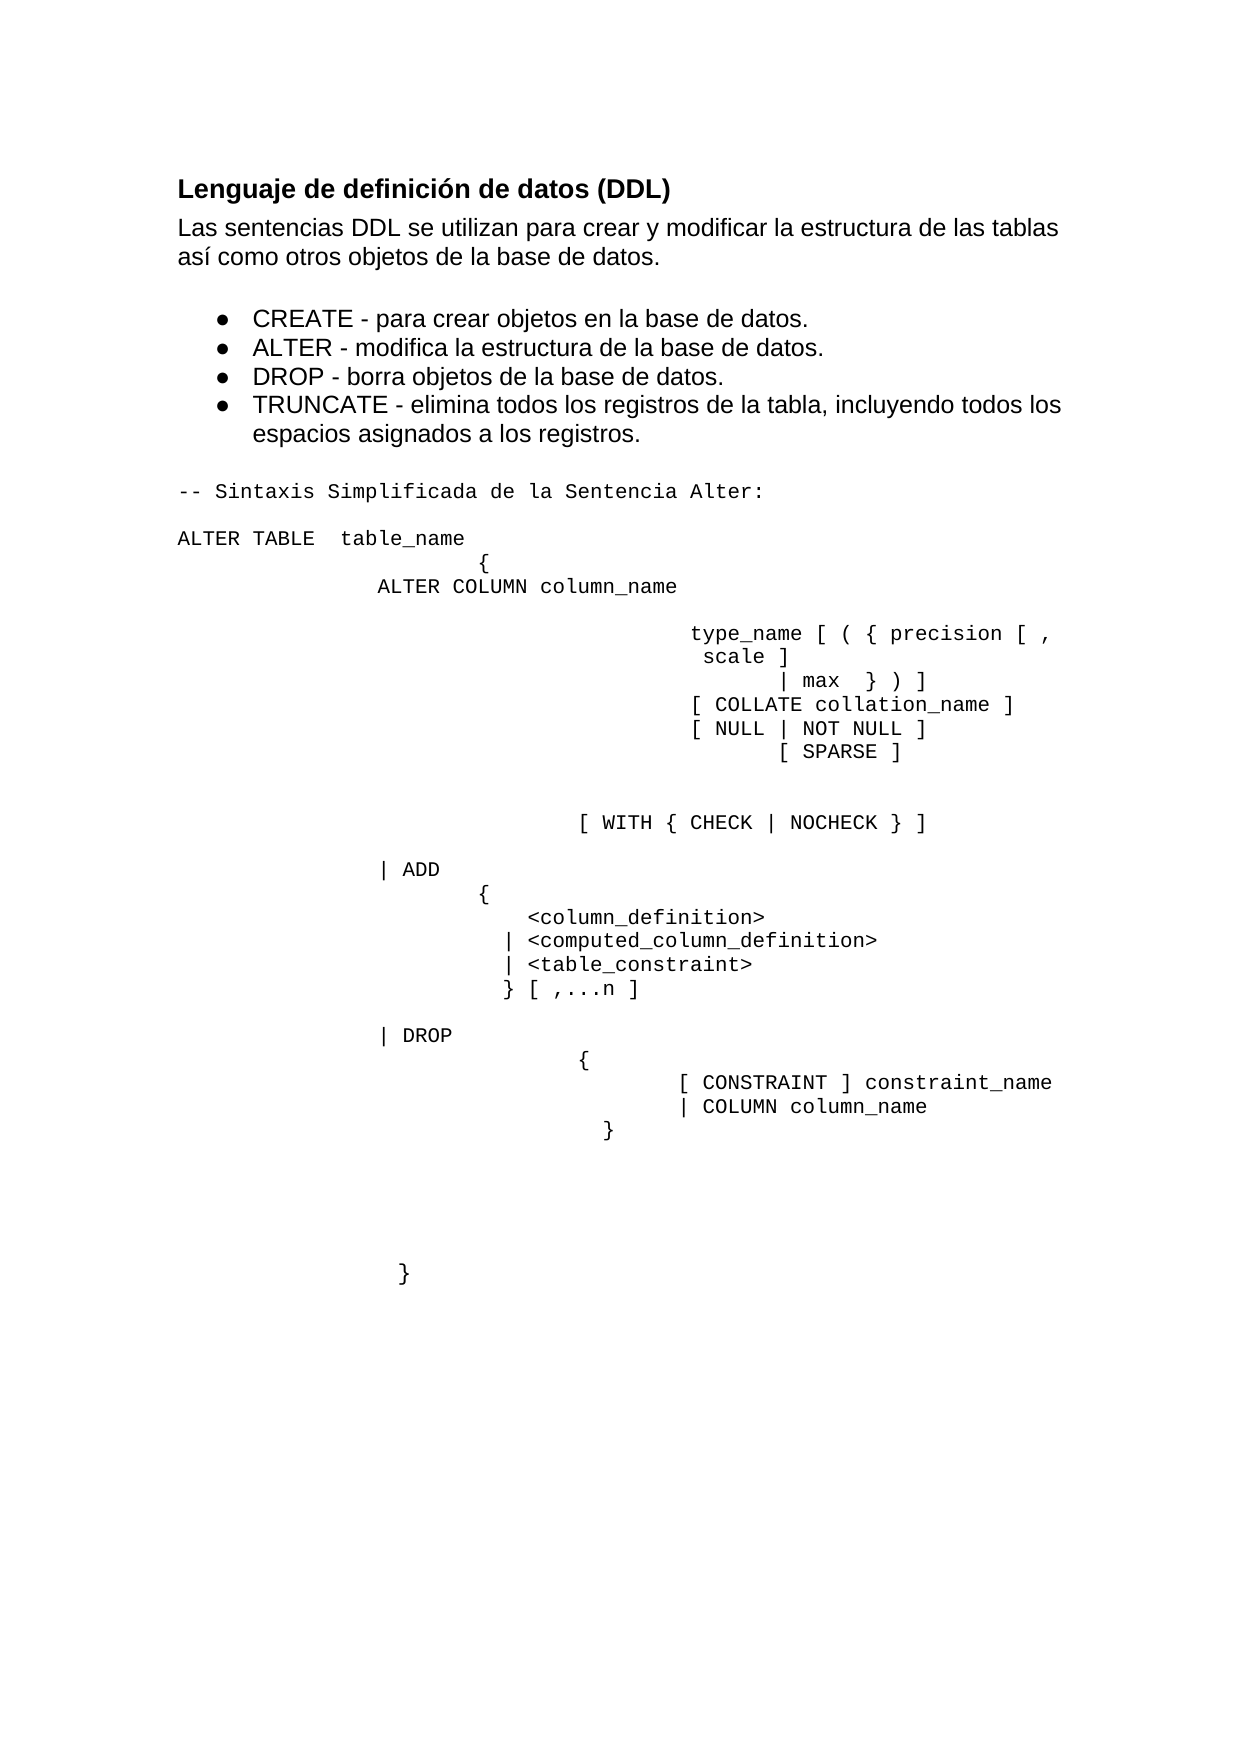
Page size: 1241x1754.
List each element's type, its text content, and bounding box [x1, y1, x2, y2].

text -- Sintaxis Simplificada de la Sentencia Alter: [177, 481, 1063, 505]
text | ADD [177, 859, 1063, 883]
list ALTER - modifica la estructura de la base de datos. [215, 333, 1063, 361]
text | COLUMN column_name [177, 1096, 1063, 1119]
text } [177, 1261, 1063, 1287]
text ALTER TABLE table_name [177, 528, 1063, 552]
list TRUNCATE - elimina todos los registros de la tabla, incluyendo todos los espacios asignados a los registros. [215, 390, 1063, 448]
text [ WITH { CHECK | NOCHECK } ] [177, 812, 1063, 836]
text | <table_constraint> [177, 954, 1063, 978]
subtitle Lenguaje de definición de datos (DDL) [177, 173, 1063, 205]
list CREATE - para crear objetos en la base de datos. [215, 304, 1063, 333]
text [ CONSTRAINT ] constraint_name [177, 1072, 1063, 1096]
text [ COLLATE collation_name ] [177, 694, 1063, 717]
text { [177, 1048, 1063, 1072]
text { [177, 552, 1063, 576]
text [ NULL | NOT NULL ] [ SPARSE ] [177, 717, 1063, 765]
text <column_definition> [177, 907, 1063, 930]
list DROP - borra objetos de la base de datos. [215, 361, 1063, 390]
text | DROP [177, 1025, 1063, 1048]
text | <computed_column_definition> [177, 930, 1063, 954]
text ALTER COLUMN column_name [177, 576, 1063, 599]
text { [177, 883, 1063, 907]
text | max } ) ] [177, 670, 1063, 694]
text } [ ,...n ] [177, 978, 1063, 1001]
text Las sentencias DDL se utilizan para crear y modificar la estructura de las tablas así como otros objetos de la base de datos. [177, 213, 1063, 271]
text type_name [ ( { precision [ , scale ] [177, 623, 1063, 670]
text } [177, 1119, 1063, 1143]
